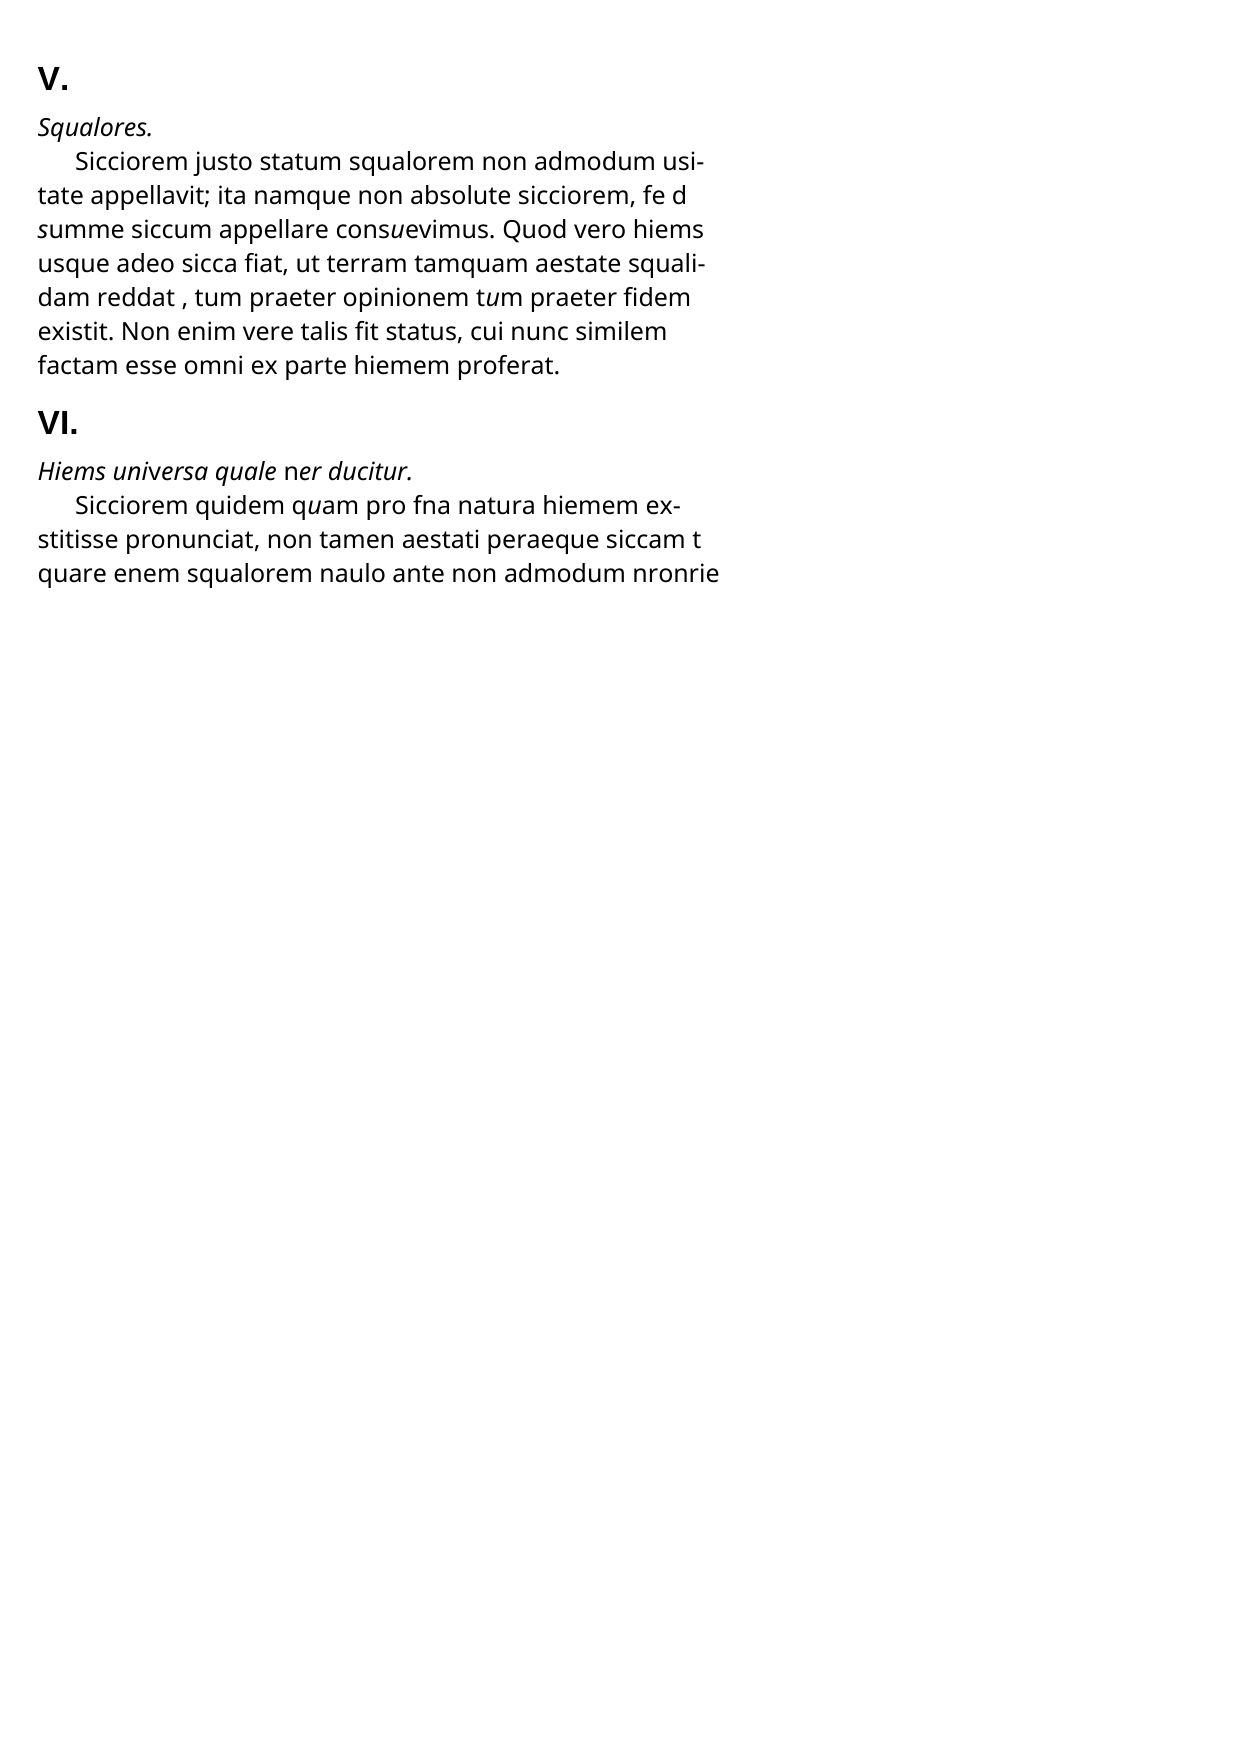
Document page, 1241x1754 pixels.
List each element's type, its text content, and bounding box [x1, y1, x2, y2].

subtitle VI. [37, 403, 1203, 441]
text Sicciorem quidem quam pro fna natura hiemem ex- stitisse pronunciat, non tamen aestati peraeque siccam t quare enem squalorem naulo ante non admodum nronrie [37, 488, 1203, 590]
subtitle V. [37, 58, 1203, 97]
text Sicciorem justo statum squalorem non admodum usi- tate appellavit; ita namque non absolute sicciorem, fe d summe siccum appellare consuevimus. Quod vero hiems usque adeo sicca fiat, ut terram tamquam aestate squali- dam reddat , tum praeter opinionem tum praeter fidem existit. Non enim vere talis fit status, cui nunc similem factam esse omni ex parte hiemem proferat. [37, 143, 1203, 382]
text Hiems universa quale ner ducitur. [37, 454, 1203, 488]
text Squalores. [37, 109, 1203, 143]
